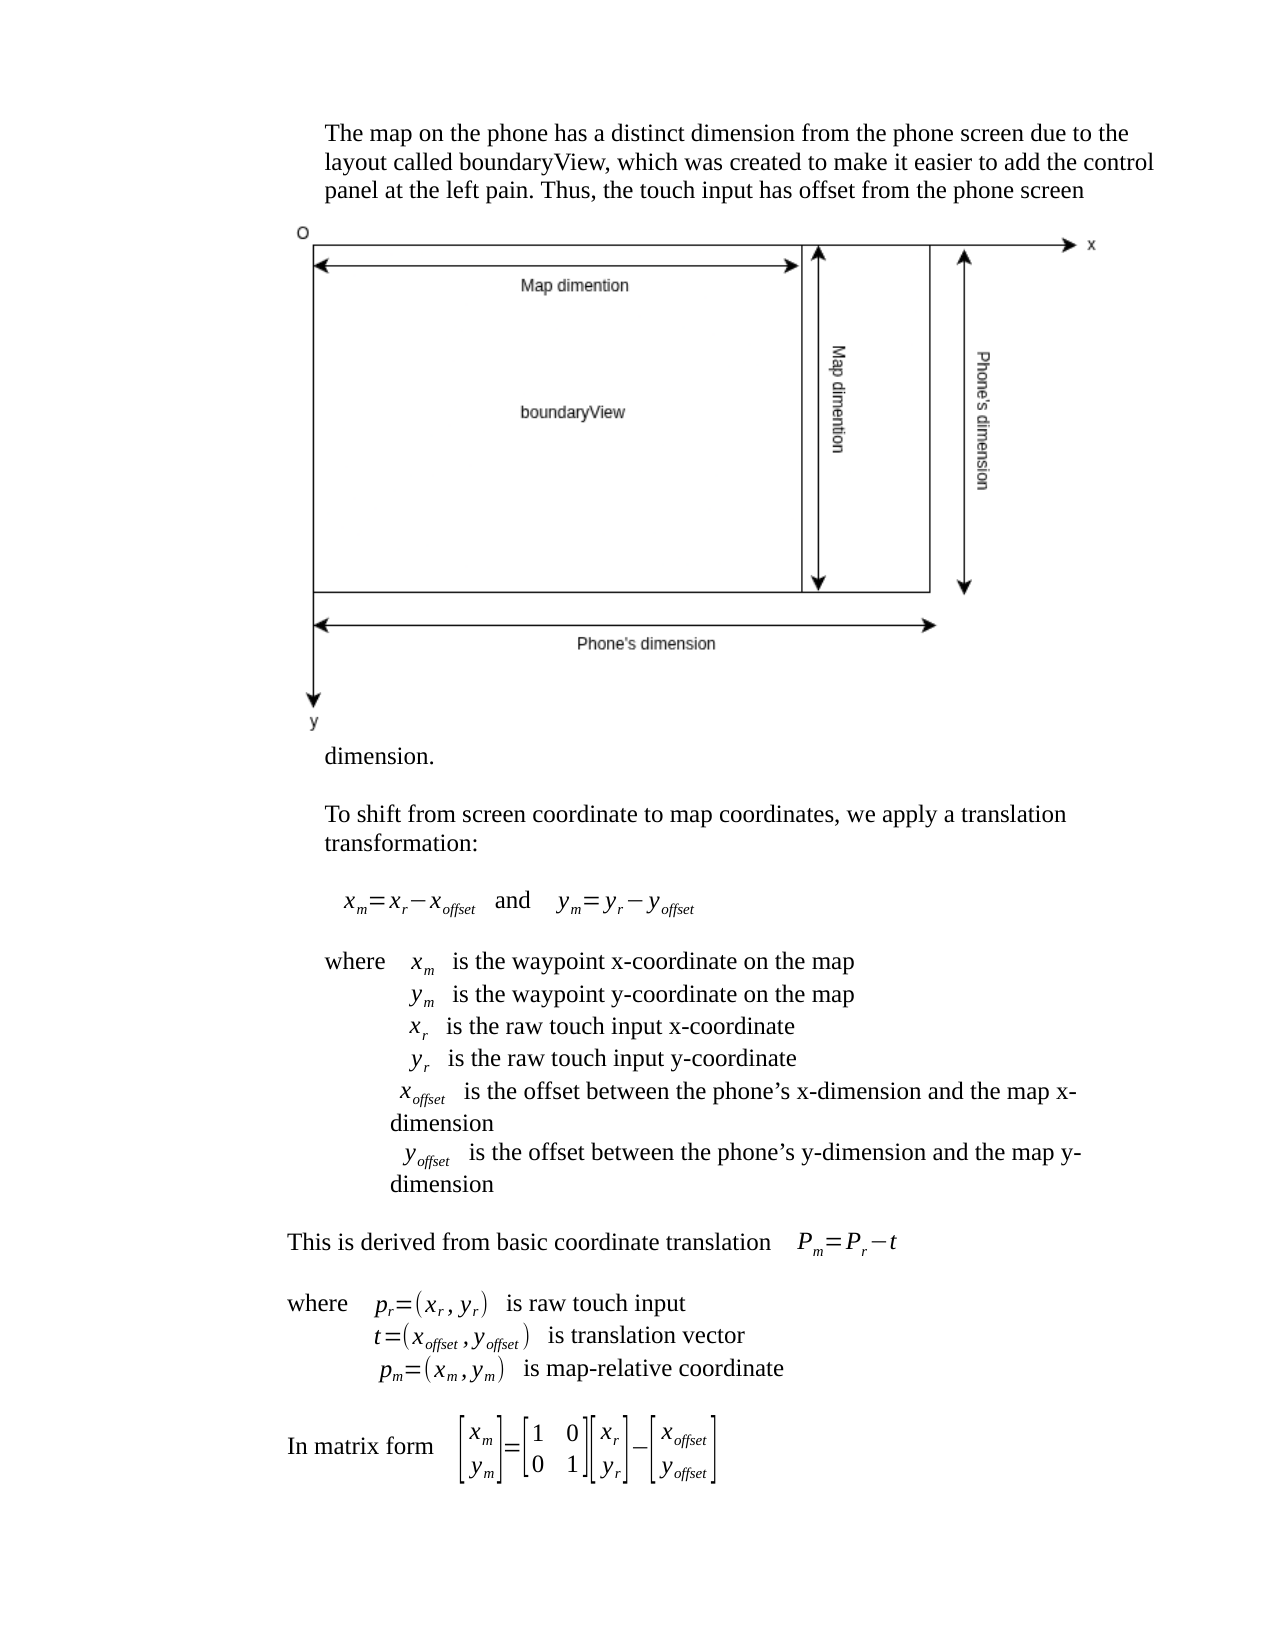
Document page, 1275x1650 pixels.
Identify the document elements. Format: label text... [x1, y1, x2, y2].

text The map on the phone has a distinct dimension from the phone screen due to the layout called boundaryView, which was created to make it easier to add the control panel at the left pain. Thus, the touch input has offset from the phone screen dimension. [287, 118, 1157, 770]
text is the offset between the phone’s x-dimension and the map x- dimension [287, 1076, 1157, 1137]
text is the raw touch input y-coordinate [287, 1043, 1157, 1076]
text is map-relative coordinate [287, 1353, 1157, 1386]
text is translation vector [287, 1321, 1157, 1353]
text where is raw touch input [287, 1288, 1157, 1321]
text In matrix form [287, 1414, 1157, 1486]
text and [287, 885, 1157, 918]
text This is derived from basic coordinate translation [287, 1227, 1157, 1259]
text is the raw touch input x-coordinate [287, 1011, 1157, 1043]
text To shift from screen coordinate to map coordinates, we apply a translation transformation: [287, 799, 1157, 856]
picture [262, 213, 1133, 742]
text is the offset between the phone’s y-dimension and the map y- dimension [287, 1137, 1157, 1198]
text where is the waypoint x-coordinate on the map [287, 946, 1157, 979]
text is the waypoint y-coordinate on the map [287, 979, 1157, 1011]
